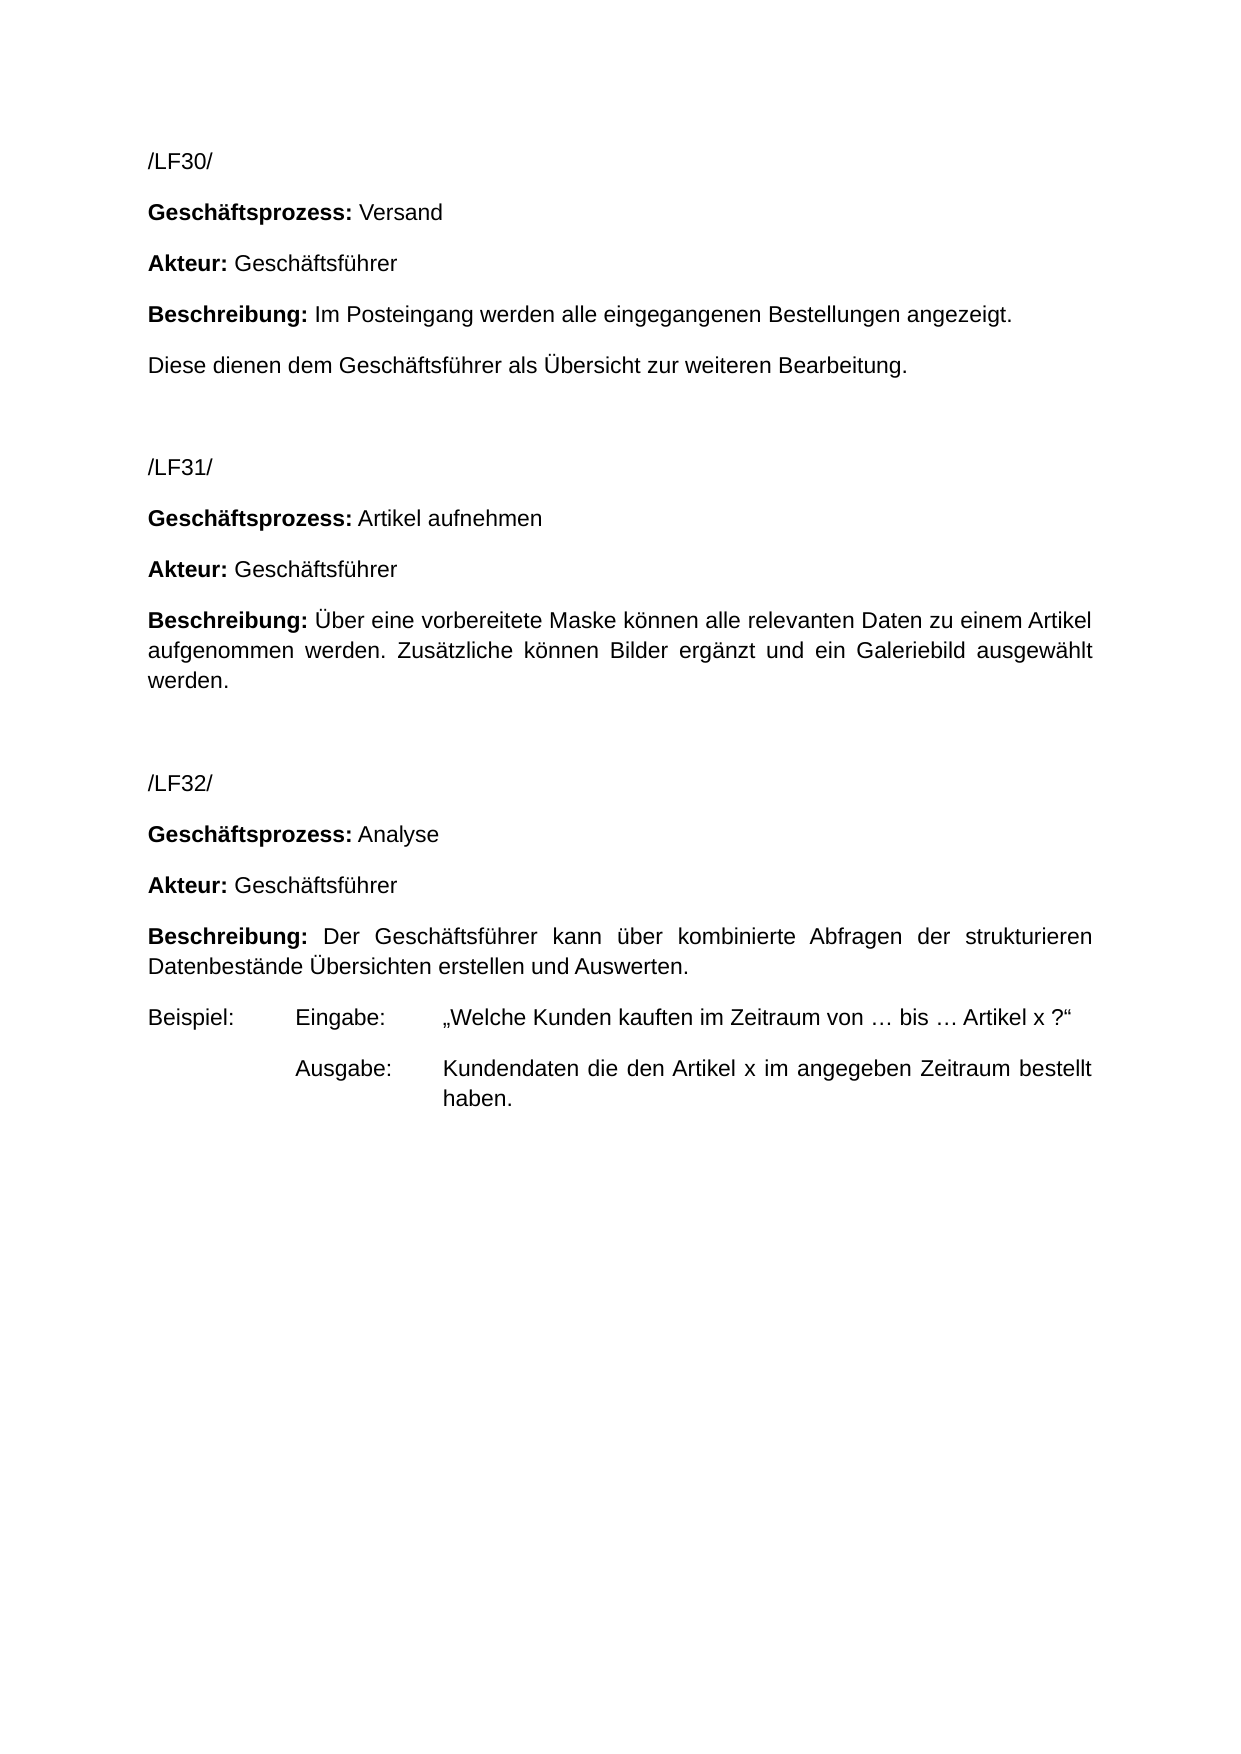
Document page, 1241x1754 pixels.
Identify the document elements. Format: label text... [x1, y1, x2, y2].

text Beispiel: Eingabe: „Welche Kunden kauften im Zeitraum von … bis … Artikel x ?“ [148, 1004, 1093, 1030]
text Diese dienen dem Geschäftsführer als Übersicht zur weiteren Bearbeitung. [148, 352, 1093, 378]
text /LF31/ [148, 454, 1093, 480]
text Akteur: Geschäftsführer [148, 250, 1093, 276]
text Akteur: Geschäftsführer [148, 872, 1093, 898]
text Beschreibung: Über eine vorbereitete Maske können alle relevanten Daten zu einem Artikel aufgenommen werden. Zusätzliche können Bilder ergänzt und ein Galeriebild ausgewählt werden. [148, 607, 1093, 694]
text Geschäftsprozess: Analyse [148, 821, 1093, 847]
text Akteur: Geschäftsführer [148, 556, 1093, 582]
text Beschreibung: Der Geschäftsführer kann über kombinierte Abfragen der strukturieren Datenbestände Übersichten erstellen und Auswerten. [148, 923, 1093, 979]
text /LF32/ [148, 769, 1093, 796]
text Geschäftsprozess: Artikel aufnehmen [148, 505, 1093, 531]
text Geschäftsprozess: Versand [148, 199, 1093, 225]
text Beschreibung: Im Posteingang werden alle eingegangenen Bestellungen angezeigt. [148, 301, 1093, 327]
text /LF30/ [148, 148, 1093, 174]
text Ausgabe: Kundendaten die den Artikel x im angegeben Zeitraum bestellt haben. [295, 1055, 1093, 1111]
